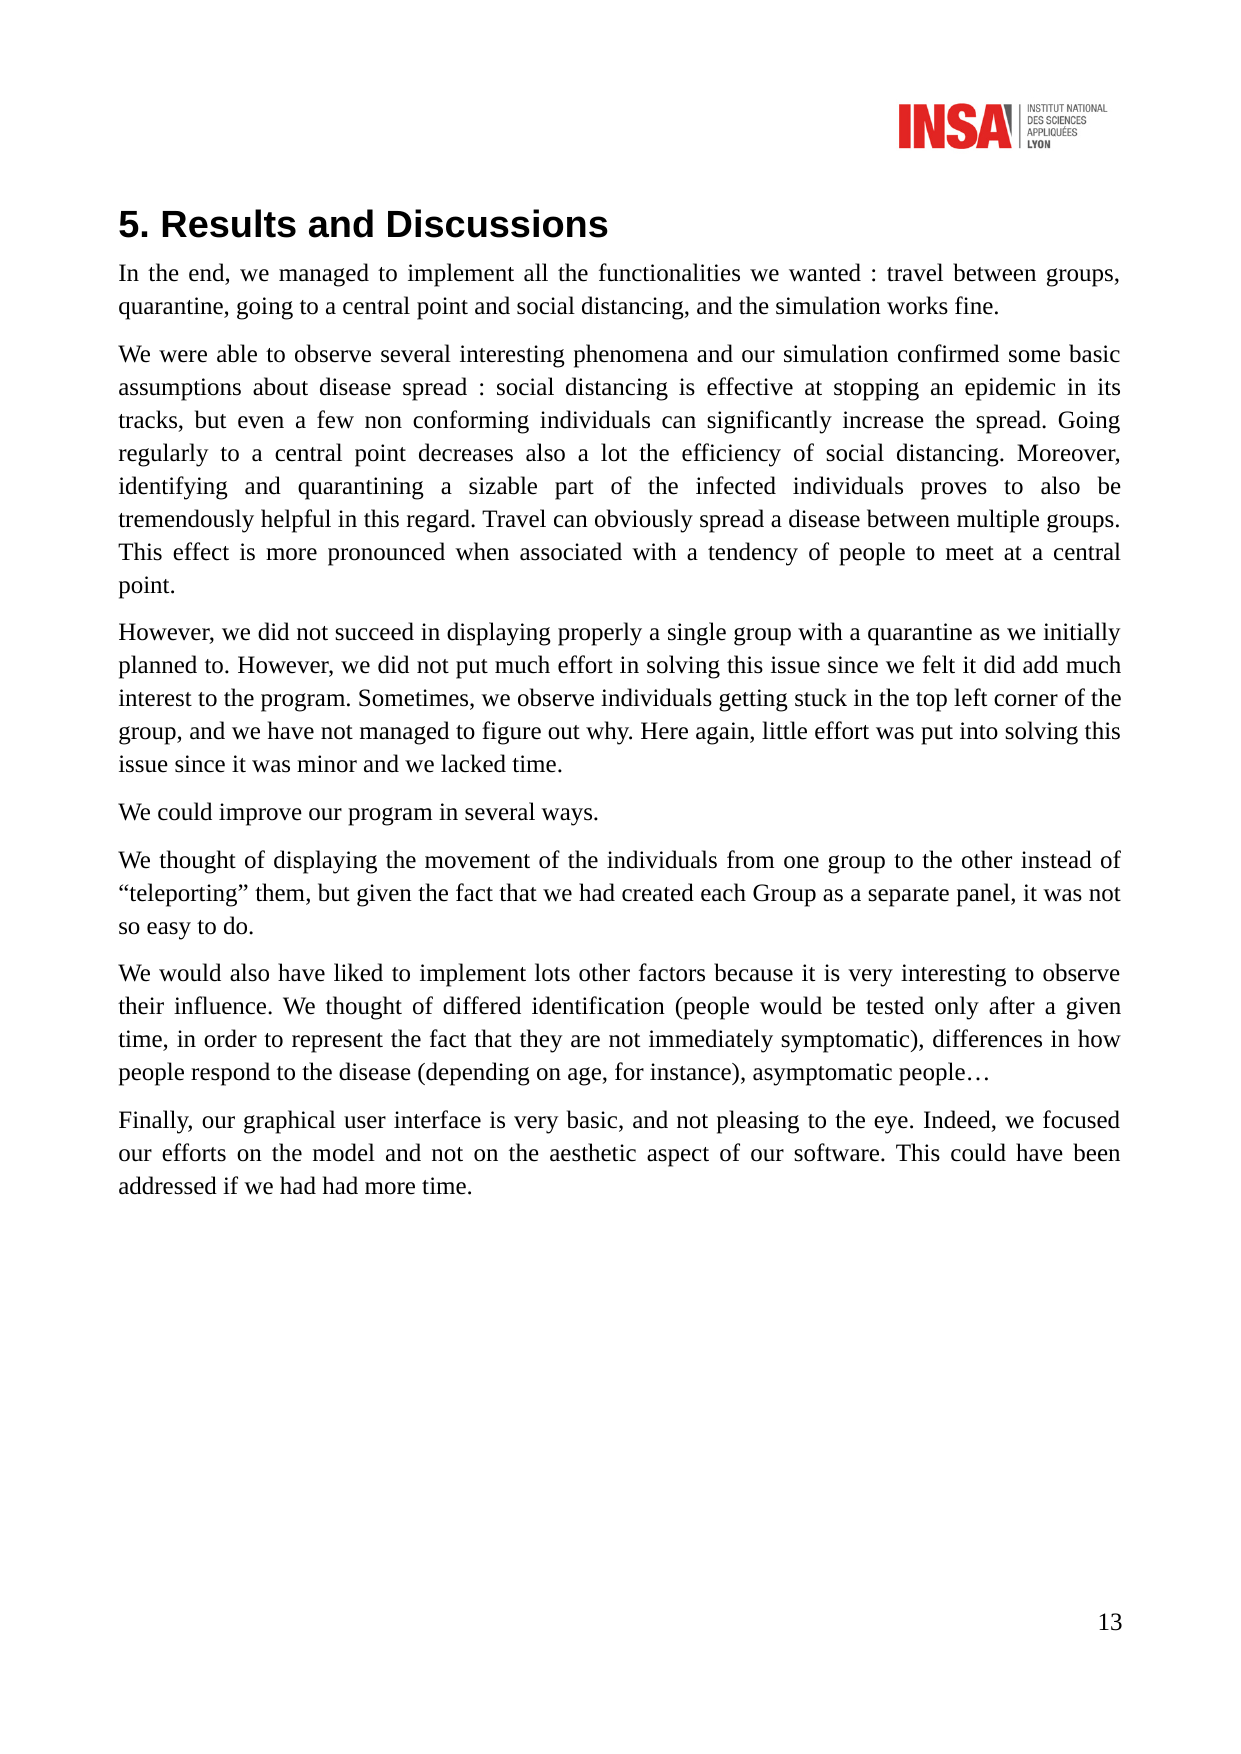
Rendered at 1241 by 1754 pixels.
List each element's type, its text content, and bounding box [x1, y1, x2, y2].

text Finally, our graphical user interface is very basic, and not pleasing to the eye. Indeed, we focused our efforts on the model and not on the aesthetic aspect of our software. This could have been addressed if we had had more time. [118, 1105, 1122, 1200]
picture [891, 86, 1114, 167]
text We would also have liked to implement lots other factors because it is very interesting to observe their influence. We thought of differed identification (people would be tested only after a given time, in order to represent the fact that they are not immediately symptomatic), differences in how people respond to the disease (depending on age, for instance), asymptomatic people… [118, 958, 1122, 1086]
text We could improve our program in several ways. [118, 797, 1122, 826]
text We were able to observe several interesting phenomena and our simulation confirmed some basic assumptions about disease spread : social distancing is effective at stopping an epidemic in its tracks, but even a few non conforming individuals can significantly increase the spread. Going regularly to a central point decreases also a lot the efficiency of social distancing. Moreover, identifying and quarantining a sizable part of the infected individuals proves to also be tremendously helpful in this regard. Travel can obviously spread a disease between multiple groups. This effect is more pronounced when associated with a tendency of people to meet at a central point. [118, 339, 1122, 598]
text In the end, we managed to implement all the functionalities we wanted : travel between groups, quarantine, going to a central point and social distancing, and the simulation works fine. [118, 258, 1122, 320]
text However, we did not succeed in displaying properly a single group with a quarantine as we initially planned to. However, we did not put much effort in solving this issue since we felt it did add much interest to the program. Sometimes, we observe individuals getting stuck in the top left corner of the group, and we have not managed to figure out why. Here again, little effort was put into solving this issue since it was minor and we lacked time. [118, 617, 1122, 778]
text We thought of displaying the movement of the individuals from one group to the other instead of “teleporting” them, but given the fact that we had created each Group as a separate panel, it was not so easy to do. [118, 845, 1122, 939]
subtitle 5. Results and Discussions [118, 202, 1122, 246]
